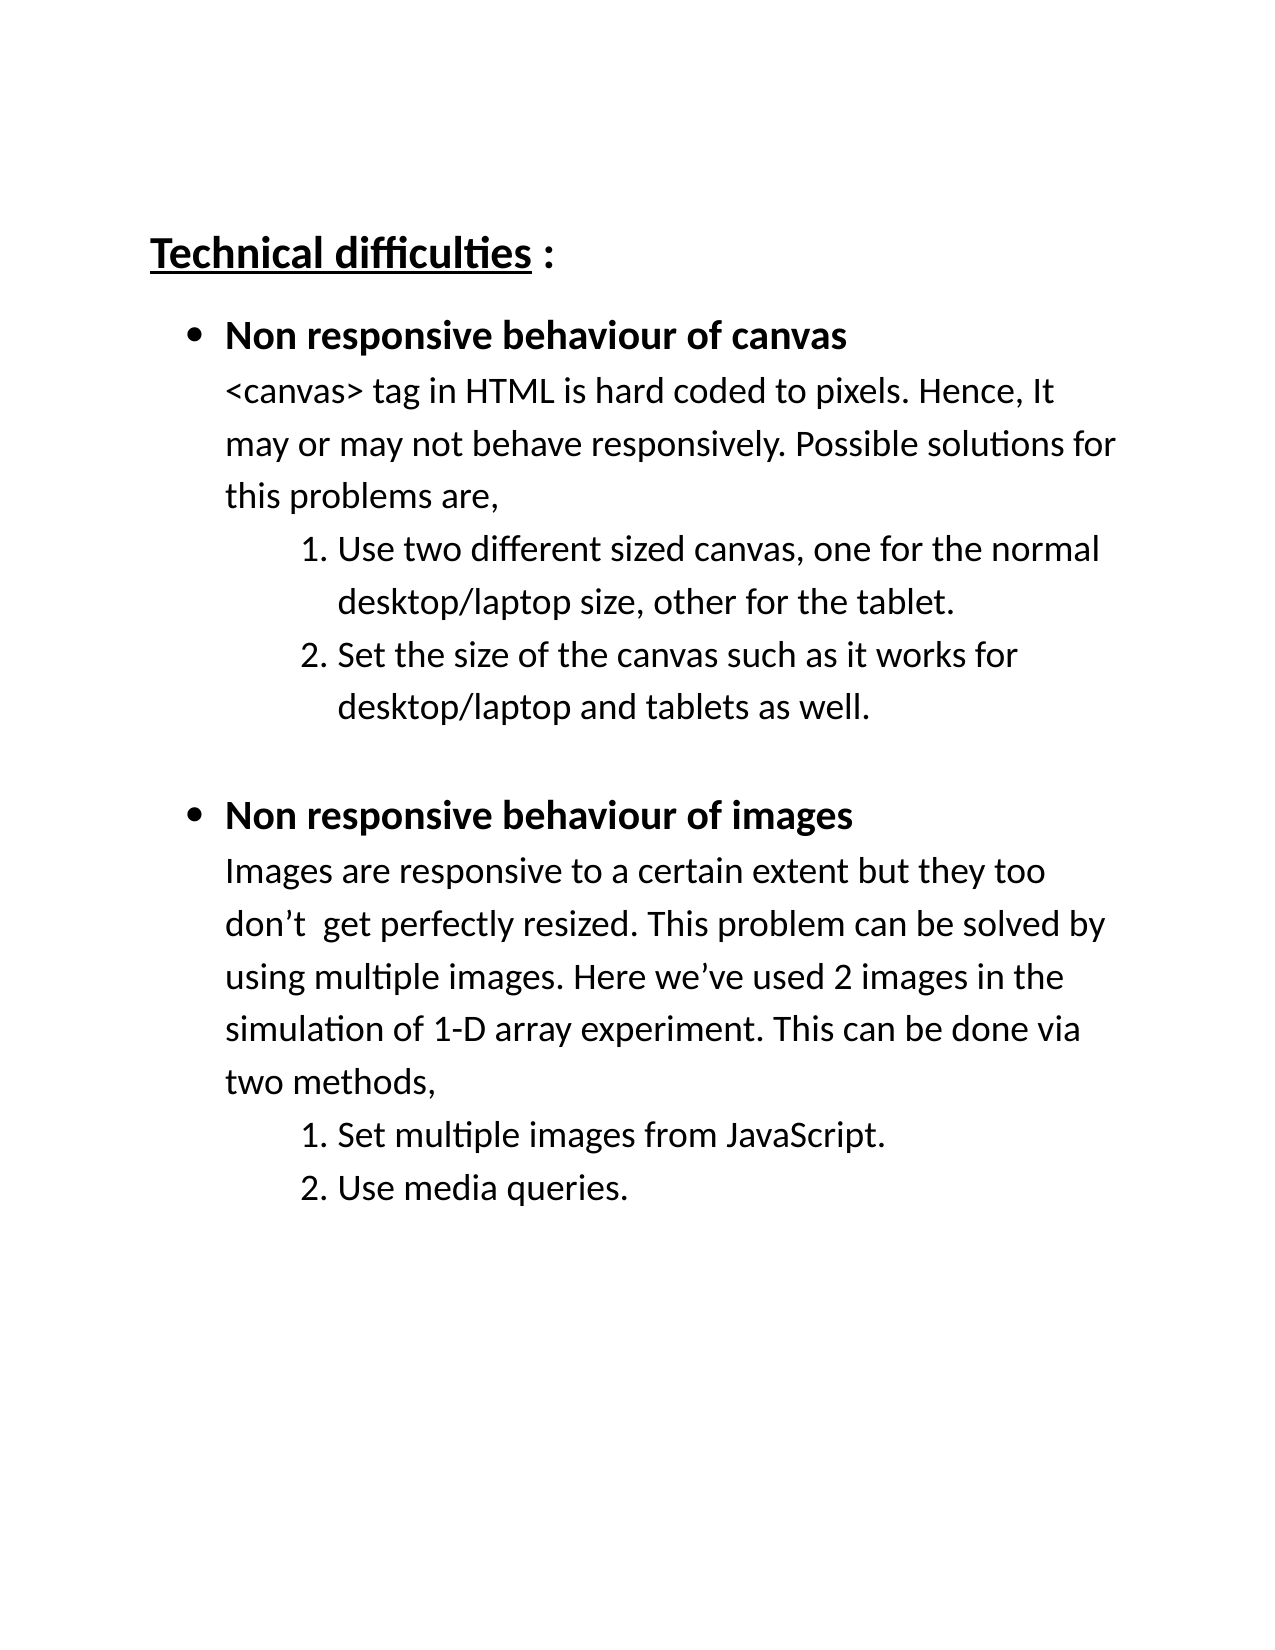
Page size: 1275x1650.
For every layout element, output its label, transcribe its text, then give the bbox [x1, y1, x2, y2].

list Non responsive behaviour of images [187, 789, 1125, 839]
list Set the size of the canvas such as it works for desktop/laptop and tablets as well. [300, 631, 1125, 729]
list Use media queries. [300, 1163, 1125, 1209]
list Use two different sized canvas, one for the normal desktop/laptop size, other for the tablet. [300, 525, 1125, 624]
text Technical difficulties : [150, 223, 1125, 279]
list <canvas> tag in HTML is hard coded to pixels. Hence, It may or may not behave responsively. Possible solutions for this problems are, [225, 367, 1125, 518]
list Set multiple images from JavaScript. [300, 1111, 1125, 1157]
list Images are responsive to a certain extent but they too don’t get perfectly resized. This problem can be solved by using multiple images. Here we’ve used 2 images in the simulation of 1-D array experiment. This can be done via two methods, [225, 847, 1125, 1104]
list Non responsive behaviour of canvas [187, 309, 1125, 359]
